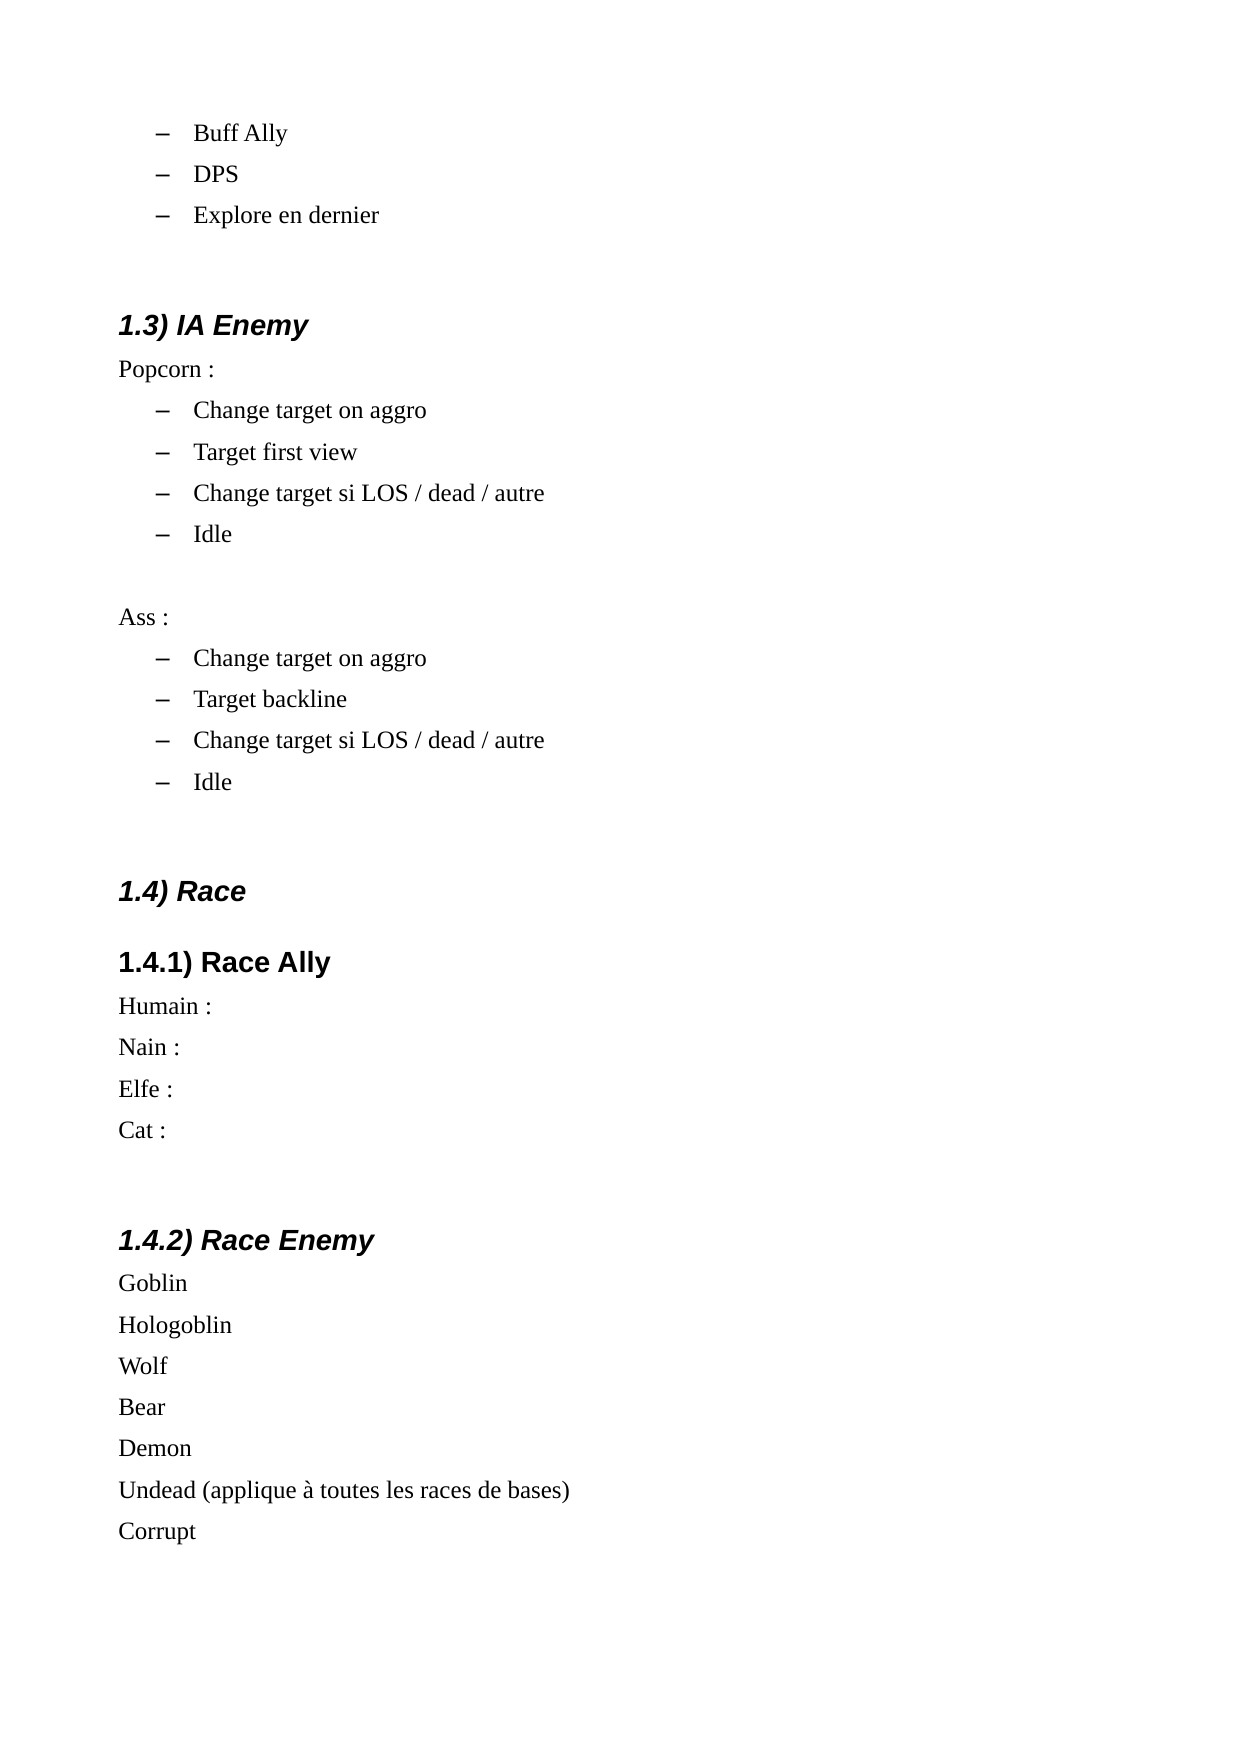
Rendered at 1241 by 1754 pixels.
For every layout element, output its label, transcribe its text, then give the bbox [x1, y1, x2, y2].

list Change target on aggro [156, 395, 1122, 424]
list Idle [156, 767, 1122, 795]
text Ass : [118, 602, 1122, 630]
subtitle 1.3) IA Enemy [118, 308, 1122, 342]
list Change target si LOS / dead / autre [156, 725, 1122, 754]
text Cat : [118, 1115, 1122, 1144]
text Undead (applique à toutes les races de bases) [118, 1475, 1122, 1503]
text Goblin [118, 1268, 1122, 1297]
text Wolf [118, 1351, 1122, 1380]
list Idle [156, 519, 1122, 548]
subtitle 1.4) Race [118, 874, 1122, 908]
list Target backline [156, 684, 1122, 713]
text Elfe : [118, 1074, 1122, 1102]
list Buff Ally [156, 118, 1122, 147]
list Explore en dernier [156, 201, 1122, 229]
list Change target on aggro [156, 643, 1122, 672]
list DPS [156, 159, 1122, 188]
text Hologoblin [118, 1310, 1122, 1338]
list Target first view [156, 437, 1122, 465]
subtitle 1.4.2) Race Enemy [118, 1222, 1122, 1256]
list Change target si LOS / dead / autre [156, 478, 1122, 507]
text Corrupt [118, 1516, 1122, 1545]
subtitle 1.4.1) Race Ally [118, 945, 1122, 979]
text Nain : [118, 1032, 1122, 1061]
text Bear [118, 1392, 1122, 1421]
text Humain : [118, 991, 1122, 1020]
text Popcorn : [118, 354, 1122, 383]
text Demon [118, 1433, 1122, 1462]
